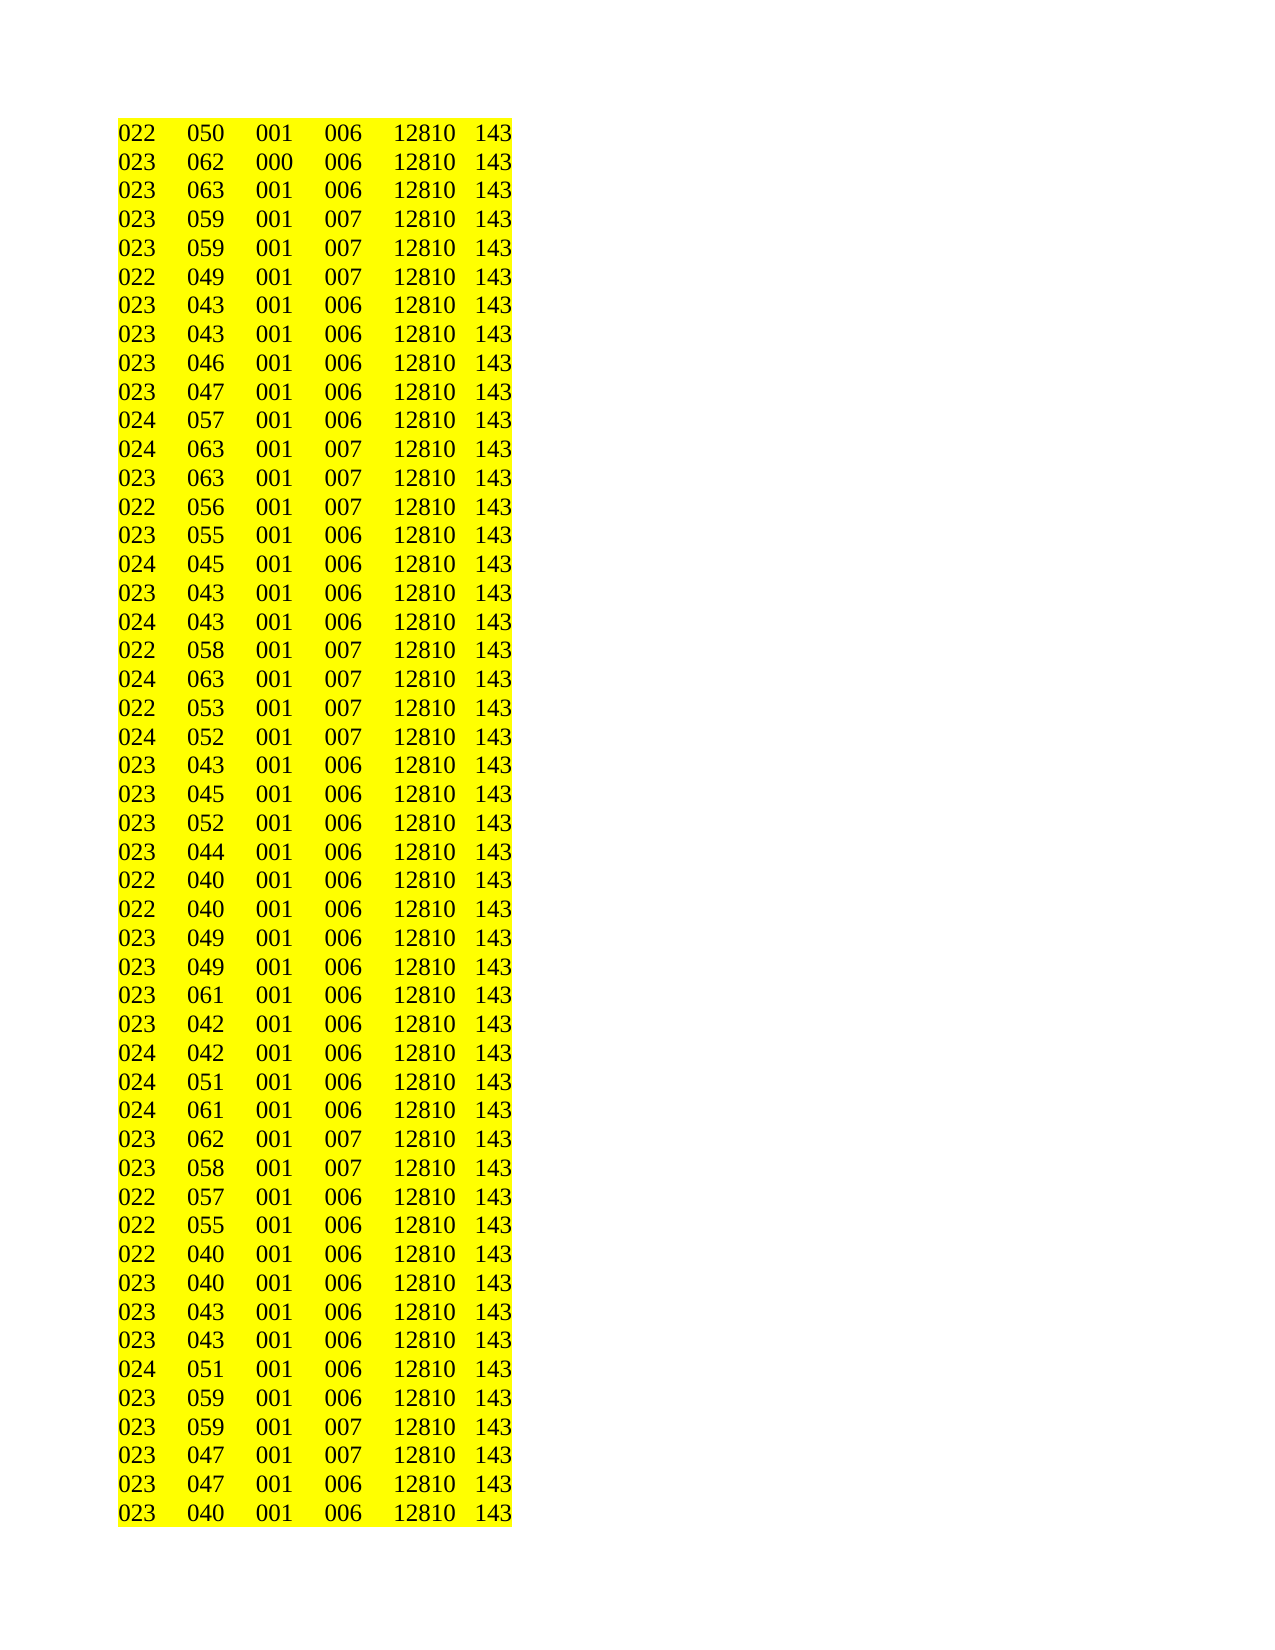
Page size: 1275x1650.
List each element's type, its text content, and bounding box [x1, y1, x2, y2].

text 023 043 001 006 12810 143 [118, 1297, 1157, 1326]
text 024 057 001 006 12810 143 [118, 406, 1157, 434]
text 023 058 001 007 12810 143 [118, 1153, 1157, 1182]
text 022 040 001 006 12810 143 [118, 1239, 1157, 1268]
text 024 063 001 007 12810 143 [118, 434, 1157, 463]
text 023 059 001 007 12810 143 [118, 1412, 1157, 1441]
text 023 049 001 006 12810 143 [118, 952, 1157, 981]
text 023 046 001 006 12810 143 [118, 348, 1157, 377]
text 024 063 001 007 12810 143 [118, 664, 1157, 693]
text 022 057 001 006 12810 143 [118, 1182, 1157, 1211]
text 022 040 001 006 12810 143 [118, 866, 1157, 894]
text 024 051 001 006 12810 143 [118, 1354, 1157, 1383]
text 022 050 001 006 12810 143 [118, 118, 1157, 147]
text 023 047 001 006 12810 143 [118, 377, 1157, 406]
text 023 052 001 006 12810 143 [118, 808, 1157, 837]
text 023 045 001 006 12810 143 [118, 779, 1157, 808]
text 024 042 001 006 12810 143 [118, 1038, 1157, 1067]
text 023 049 001 006 12810 143 [118, 923, 1157, 952]
text 023 044 001 006 12810 143 [118, 837, 1157, 866]
text 022 040 001 006 12810 143 [118, 894, 1157, 923]
text 023 043 001 006 12810 143 [118, 751, 1157, 779]
text 023 063 001 006 12810 143 [118, 176, 1157, 204]
text 023 063 001 007 12810 143 [118, 463, 1157, 492]
text 023 047 001 006 12810 143 [118, 1469, 1157, 1498]
text 023 047 001 007 12810 143 [118, 1441, 1157, 1469]
text 023 043 001 006 12810 143 [118, 291, 1157, 319]
text 023 062 000 006 12810 143 [118, 147, 1157, 176]
text 023 061 001 006 12810 143 [118, 981, 1157, 1009]
text 023 042 001 006 12810 143 [118, 1009, 1157, 1038]
text 023 059 001 007 12810 143 [118, 204, 1157, 233]
text 023 059 001 006 12810 143 [118, 1383, 1157, 1412]
text 022 058 001 007 12810 143 [118, 636, 1157, 664]
text 024 051 001 006 12810 143 [118, 1067, 1157, 1096]
text 023 055 001 006 12810 143 [118, 521, 1157, 549]
text 024 045 001 006 12810 143 [118, 549, 1157, 578]
text 023 040 001 006 12810 143 [118, 1268, 1157, 1297]
text 024 043 001 006 12810 143 [118, 607, 1157, 636]
text 022 049 001 007 12810 143 [118, 262, 1157, 291]
text 023 043 001 006 12810 143 [118, 1326, 1157, 1354]
text 022 056 001 007 12810 143 [118, 492, 1157, 521]
text 022 053 001 007 12810 143 [118, 693, 1157, 722]
text 023 043 001 006 12810 143 [118, 578, 1157, 607]
text 023 059 001 007 12810 143 [118, 233, 1157, 262]
text 024 061 001 006 12810 143 [118, 1096, 1157, 1124]
text 024 052 001 007 12810 143 [118, 722, 1157, 751]
text 023 043 001 006 12810 143 [118, 319, 1157, 348]
text 023 062 001 007 12810 143 [118, 1124, 1157, 1153]
text 023 040 001 006 12810 143 [118, 1498, 1157, 1527]
text 022 055 001 006 12810 143 [118, 1211, 1157, 1239]
